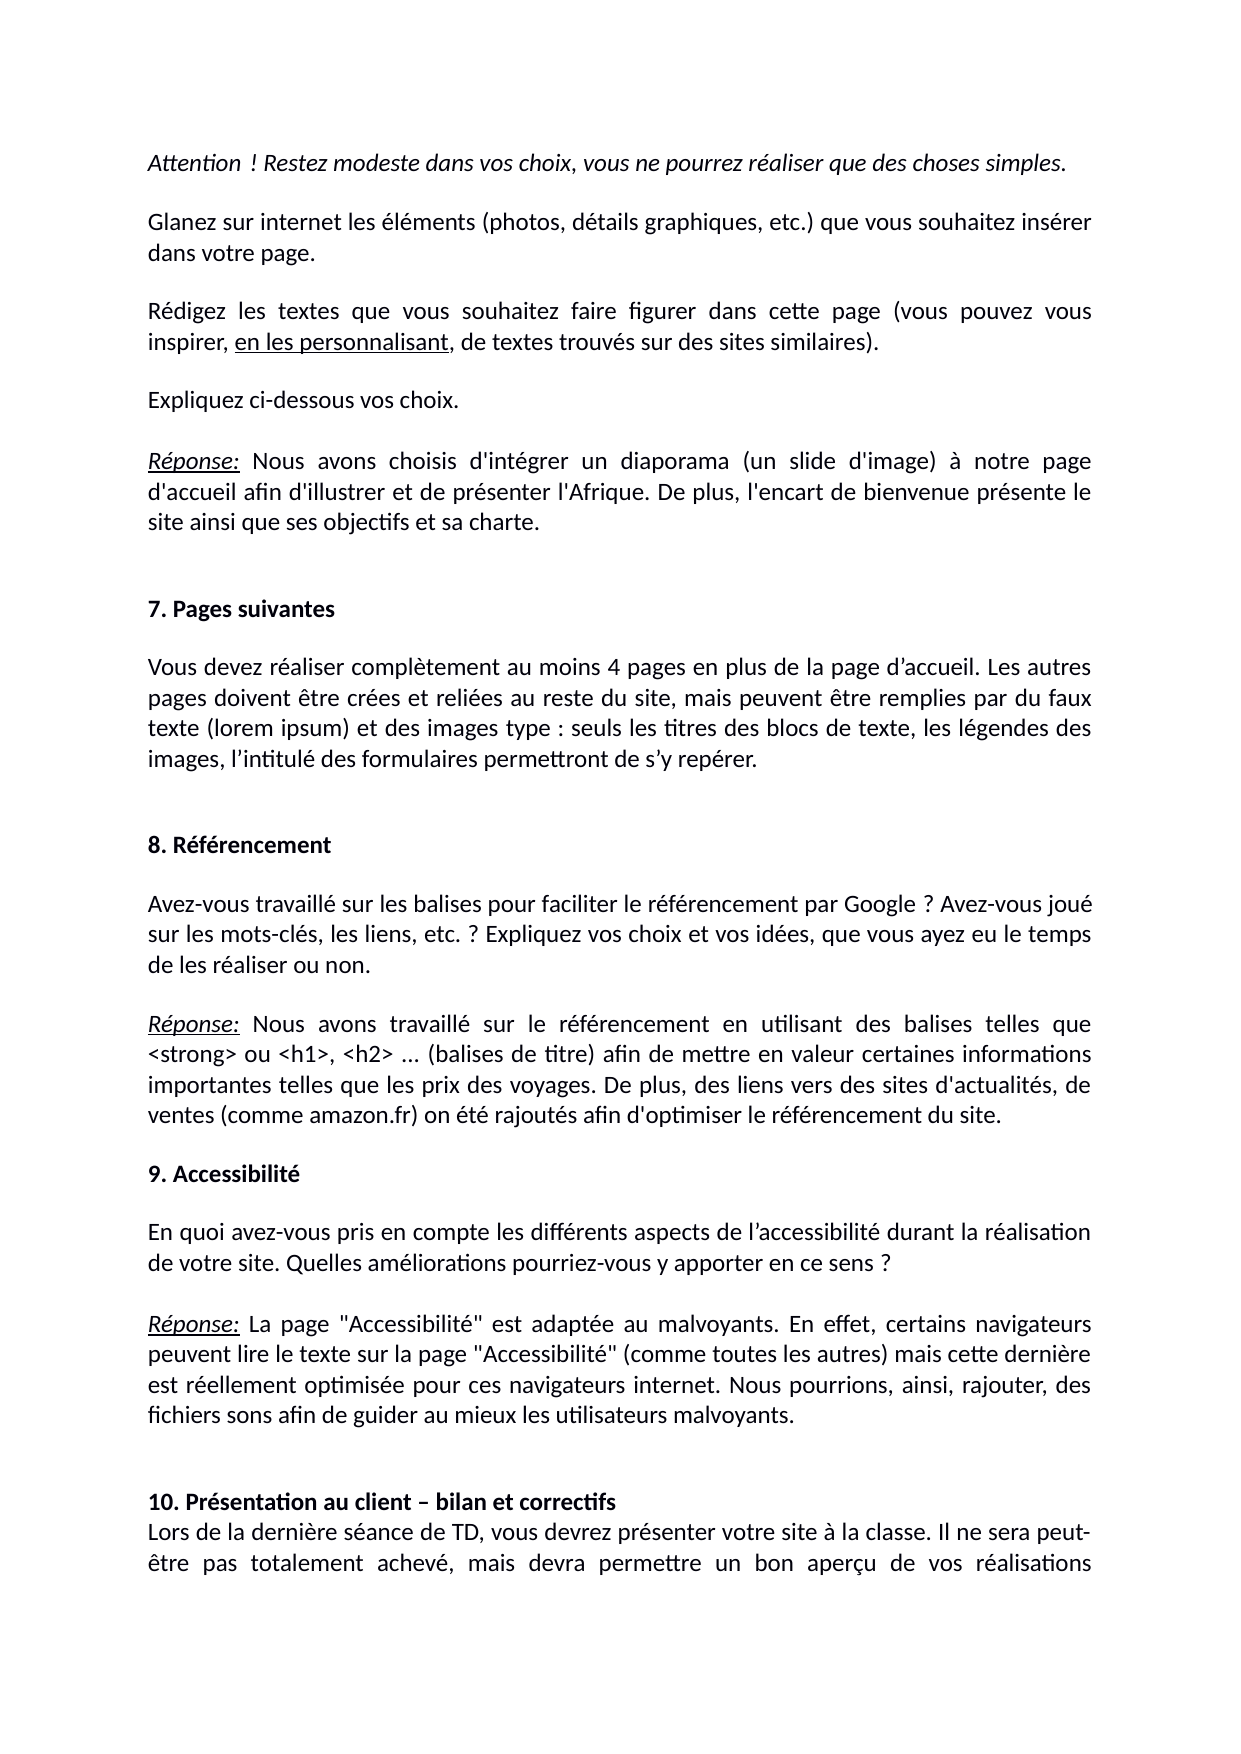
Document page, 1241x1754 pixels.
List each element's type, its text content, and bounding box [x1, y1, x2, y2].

text Vous devez réaliser complètement au moins 4 pages en plus de la page d’accueil. Les autres pages doivent être crées et reliées au reste du site, mais peuvent être remplies par du faux texte (lorem ipsum) et des images type : seuls les titres des blocs de texte, les légendes des images, l’intitulé des formulaires permettront de s’y repérer. [148, 651, 1093, 773]
text Réponse: Nous avons travaillé sur le référencement en utilisant des balises telles que <strong> ou <h1>, <h2> ... (balises de titre) afin de mettre en valeur certaines informations importantes telles que les prix des voyages. De plus, des liens vers des sites d'actualités, de ventes (comme amazon.fr) on été rajoutés afin d'optimiser le référencement du site. [148, 1008, 1093, 1130]
text 7. Pages suivantes [148, 593, 1093, 623]
text Expliquez ci-dessous vos choix. [148, 384, 1093, 415]
text Rédigez les textes que vous souhaitez faire figurer dans cette page (vous pouvez vous inspirer, en les personnalisant, de textes trouvés sur des sites similaires). [148, 295, 1093, 356]
text Lors de la dernière séance de TD, vous devrez présenter votre site à la classe. Il ne sera peut-être pas totalement achevé, mais devra permettre un bon aperçu de vos réalisations [148, 1517, 1093, 1578]
text Attention ! Restez modeste dans vos choix, vous ne pourrez réaliser que des choses simples. [148, 148, 1093, 178]
text Avez-vous travaillé sur les balises pour faciliter le référencement par Google ? Avez-vous joué sur les mots-clés, les liens, etc. ? Expliquez vos choix et vos idées, que vous ayez eu le temps de les réaliser ou non. [148, 888, 1093, 980]
text En quoi avez-vous pris en compte les différents aspects de l’accessibilité durant la réalisation de votre site. Quelles améliorations pourriez-vous y apporter en ce sens ? [148, 1216, 1093, 1277]
text Réponse: Nous avons choisis d'intégrer un diaporama (un slide d'image) à notre page d'accueil afin d'illustrer et de présenter l'Afrique. De plus, l'encart de bienvenue présente le site ainsi que ses objectifs et sa charte. [148, 445, 1093, 537]
text Réponse: La page "Accessibilité" est adaptée au malvoyants. En effet, certains navigateurs peuvent lire le texte sur la page "Accessibilité" (comme toutes les autres) mais cette dernière est réellement optimisée pour ces navigateurs internet. Nous pourrions, ainsi, rajouter, des fichiers sons afin de guider au mieux les utilisateurs malvoyants. [148, 1308, 1093, 1430]
text 9. Accessibilité [148, 1158, 1093, 1188]
text 8. Référencement [148, 829, 1093, 860]
text 10. Présentation au client – bilan et correctifs [148, 1486, 1093, 1517]
text Glanez sur internet les éléments (photos, détails graphiques, etc.) que vous souhaitez insérer dans votre page. [148, 206, 1093, 267]
